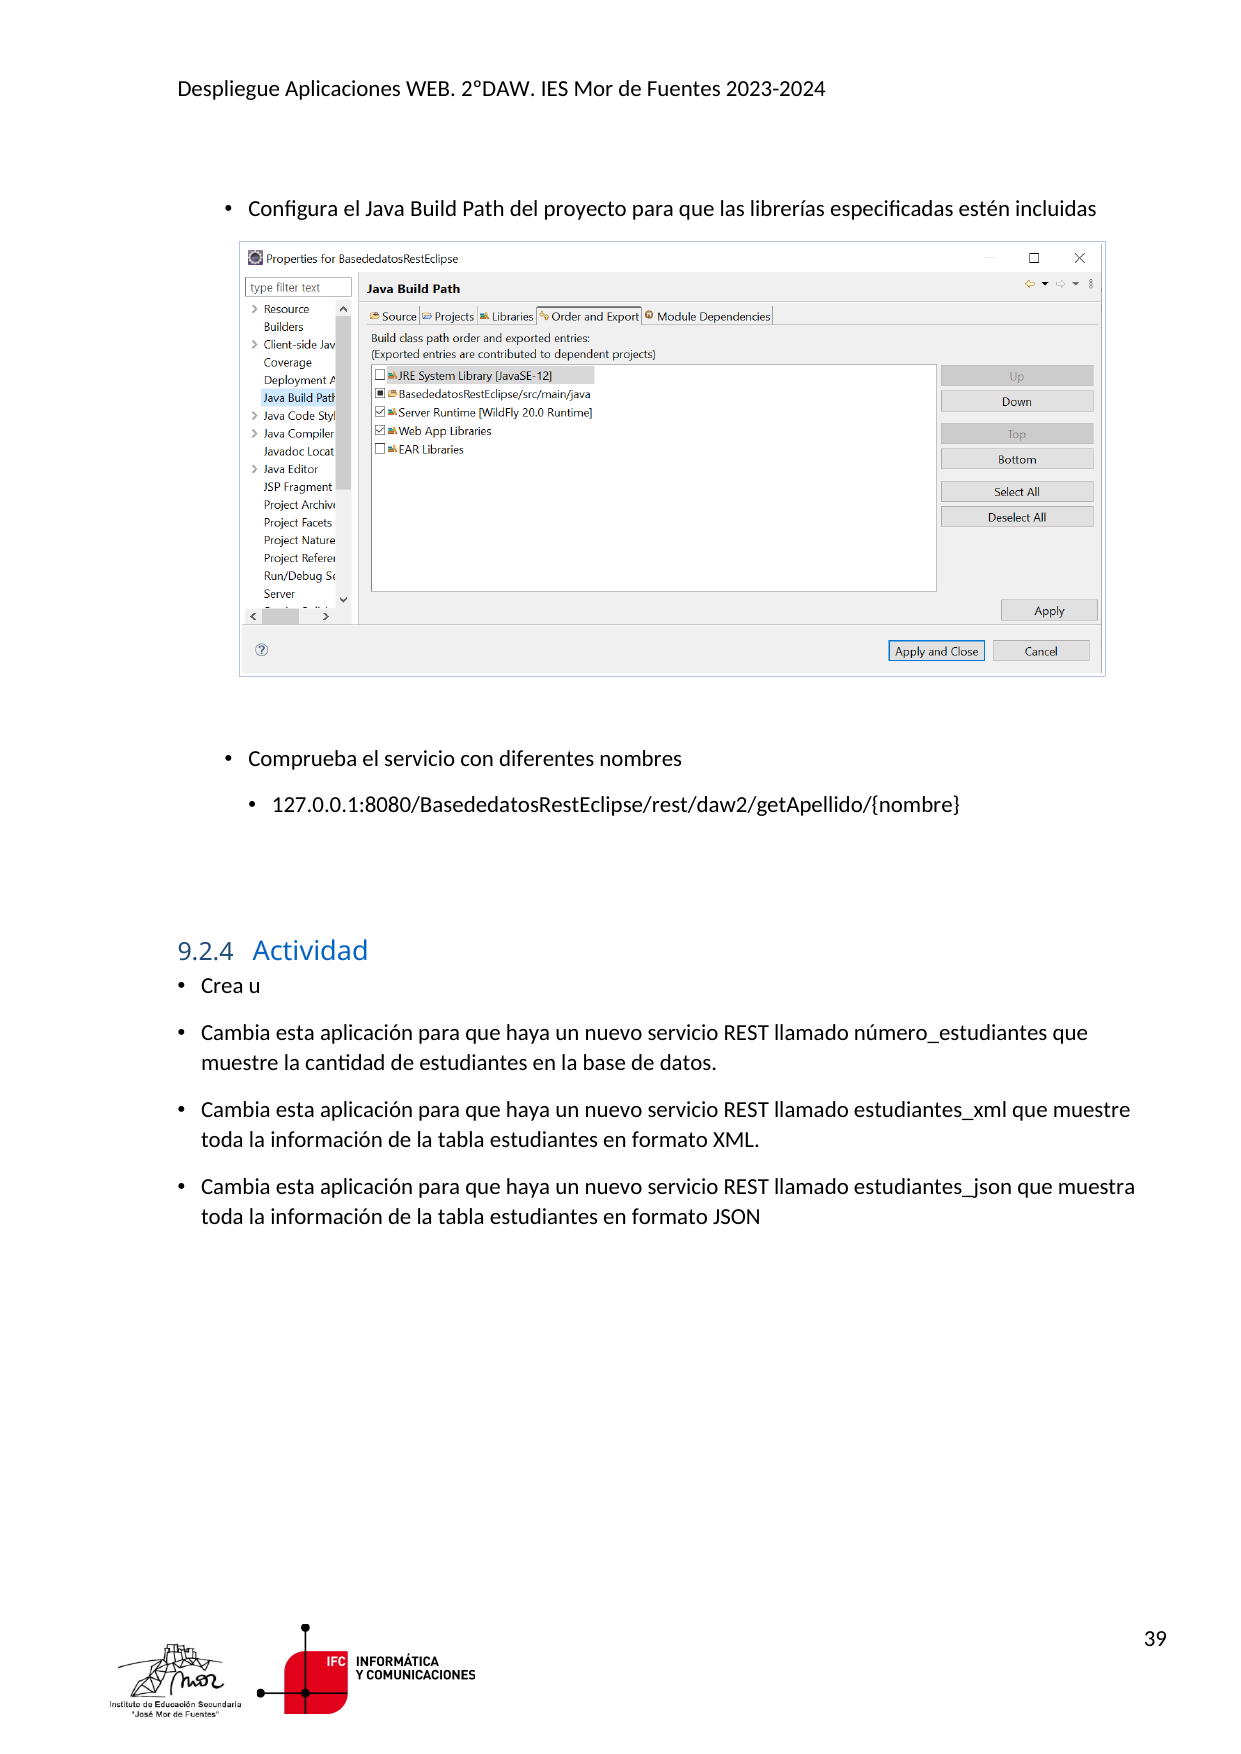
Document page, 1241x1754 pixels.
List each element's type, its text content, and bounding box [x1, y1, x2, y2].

list Cambia esta aplicación para que haya un nuevo servicio REST llamado número_estudiantes que muestre la cantidad de estudiantes en la base de datos. [177, 1018, 1167, 1076]
picture [100, 1631, 249, 1736]
picture [256, 1624, 475, 1714]
list 127.0.0.1:8080/BasededatosRestEclipse/rest/daw2/getApellido/{nombre} [248, 791, 1167, 818]
list Cambia esta aplicación para que haya un nuevo servicio REST llamado estudiantes_json que muestra toda la información de la tabla estudiantes en formato JSON [177, 1172, 1167, 1230]
list Crea u [177, 971, 1167, 999]
list Configura el Java Build Path del proyecto para que las librerías especificadas estén incluidas [224, 194, 1167, 222]
subtitle Actividad [177, 931, 1167, 968]
picture [241, 244, 1102, 673]
list Comprueba el servicio con diferentes nombres [224, 744, 1167, 772]
list Cambia esta aplicación para que haya un nuevo servicio REST llamado estudiantes_xml que muestre toda la información de la tabla estudiantes en formato XML. [177, 1095, 1167, 1153]
